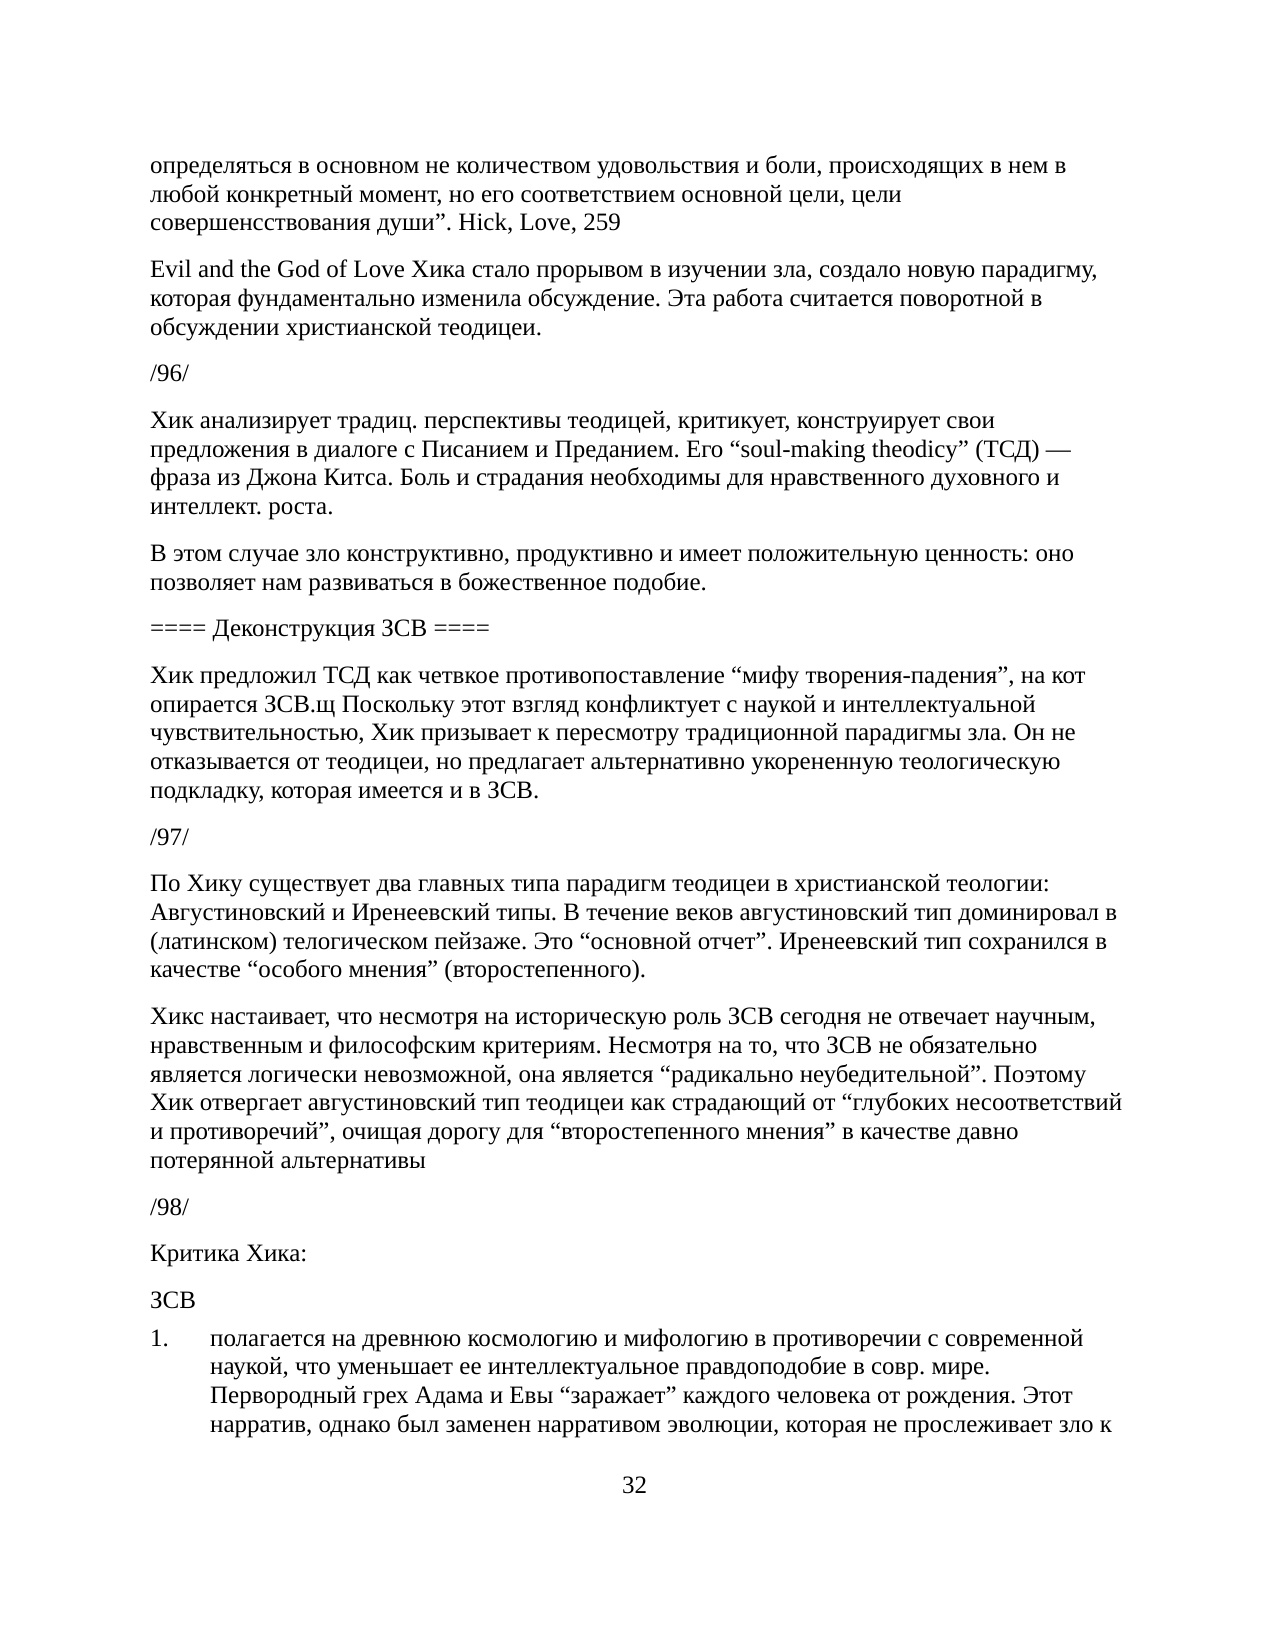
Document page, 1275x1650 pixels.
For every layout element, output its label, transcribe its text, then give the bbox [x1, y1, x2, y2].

text определяться в основном не количеством удовольствия и боли, происходящих в нем в любой конкретный момент, но его соответствием основной цели, цели совершенсствования души”. Hick, Love, 259 [150, 150, 1125, 236]
text Хик анализирует традиц. перспективы теодицей, критикует, конструирует свои предложения в диалоге с Писанием и Преданием. Его “soul-making theodicy” (ТСД) — фраза из Джона Китса. Боль и страдания необходимы для нравственного духовного и интеллект. роста. [150, 405, 1125, 520]
text /97/ [150, 822, 1125, 850]
list полагается на древнюю космологию и мифологию в противоречии с современной наукой, что уменьшает ее интеллектуальное правдоподобие в совр. мире. Первородный грех Адама и Евы “заражает” каждого человека от рождения. Этот нарратив, однако был заменен нарративом эволюции, которая не прослеживает зло к [150, 1323, 1125, 1438]
text Хик предложил ТСД как четвкое противопоставление “мифу творения-падения”, на кот опирается ЗСВ.щ Поскольку этот взгляд конфликтует с наукой и интеллектуальной чувствительностью, Хик призывает к пересмотру традиционной парадигмы зла. Он не отказывается от теодицеи, но предлагает альтернативно укорененную теологическую подкладку, которая имеется и в ЗСВ. [150, 660, 1125, 804]
text Хикс настаивает, что несмотря на историческую роль ЗСВ сегодня не отвечает научным, нравственным и философским критериям. Несмотря на то, что ЗСВ не обязательно является логически невозможной, она является “радикально неубедительной”. Поэтому Хик отвергает августиновский тип теодицеи как страдающий от “глубоких несоответствий и противоречий”, очищая дорогу для “второстепенного мнения” в качестве давно потерянной альтернативы [150, 1001, 1125, 1174]
text ЗСВ [150, 1285, 1125, 1314]
text Evil and the God of Love Хика стало прорывом в изучении зла, создало новую парадигму, которая фундаментально изменила обсуждение. Эта работа считается поворотной в обсуждении христианской теодицеи. [150, 254, 1125, 340]
text ==== Деконструкция ЗСВ ==== [150, 613, 1125, 642]
text /96/ [150, 358, 1125, 387]
text /98/ [150, 1192, 1125, 1220]
text В этом случае зло конструктивно, продуктивно и имеет положительную ценность: оно позволяет нам развиваться в божественное подобие. [150, 538, 1125, 595]
text По Хику существует два главных типа парадигм теодицеи в христианской теологии: Августиновский и Иренеевский типы. В течение веков августиновский тип доминировал в (латинском) телогическом пейзаже. Это “основной отчет”. Иренеевский тип сохранился в качестве “особого мнения” (второстепенного). [150, 868, 1125, 983]
text Критика Хика: [150, 1238, 1125, 1267]
